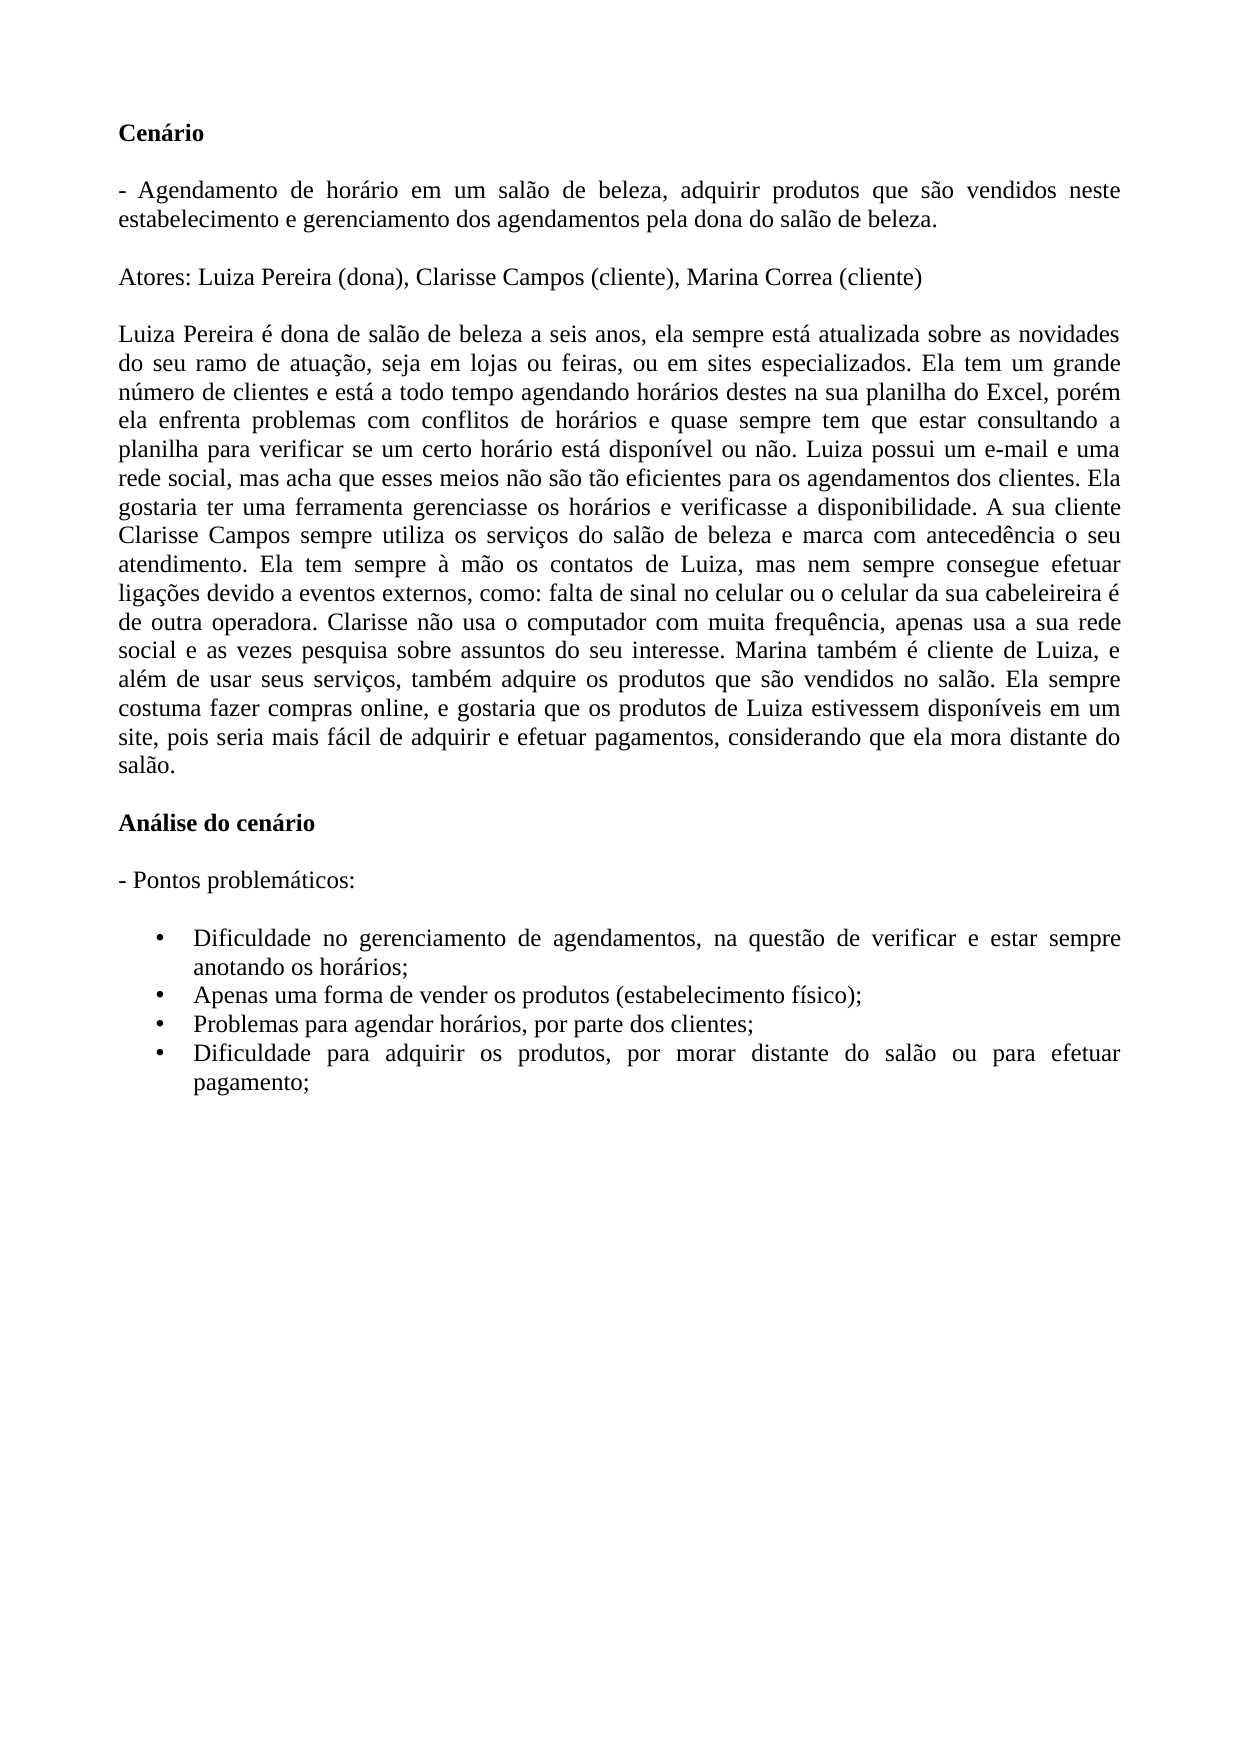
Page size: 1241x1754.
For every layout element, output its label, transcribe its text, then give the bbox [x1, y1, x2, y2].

text - Pontos problemáticos: [118, 866, 1122, 894]
list Dificuldade para adquirir os produtos, por morar distante do salão ou para efetuar pagamento; [156, 1038, 1122, 1096]
list Problemas para agendar horários, por parte dos clientes; [156, 1009, 1122, 1038]
text Cenário [118, 118, 1122, 147]
text - Agendamento de horário em um salão de beleza, adquirir produtos que são vendidos neste estabelecimento e gerenciamento dos agendamentos pela dona do salão de beleza. [118, 176, 1122, 233]
text Análise do cenário [118, 808, 1122, 837]
list Dificuldade no gerenciamento de agendamentos, na questão de verificar e estar sempre anotando os horários; [156, 923, 1122, 981]
text Luiza Pereira é dona de salão de beleza a seis anos, ela sempre está atualizada sobre as novidades do seu ramo de atuação, seja em lojas ou feiras, ou em sites especializados. Ela tem um grande número de clientes e está a todo tempo agendando horários destes na sua planilha do Excel, porém ela enfrenta problemas com conflitos de horários e quase sempre tem que estar consultando a planilha para verificar se um certo horário está disponível ou não. Luiza possui um e-mail e uma rede social, mas acha que esses meios não são tão eficientes para os agendamentos dos clientes. Ela gostaria ter uma ferramenta gerenciasse os horários e verificasse a disponibilidade. A sua cliente Clarisse Campos sempre utiliza os serviços do salão de beleza e marca com antecedência o seu atendimento. Ela tem sempre à mão os contatos de Luiza, mas nem sempre consegue efetuar ligações devido a eventos externos, como: falta de sinal no celular ou o celular da sua cabeleireira é de outra operadora. Clarisse não usa o computador com muita frequência, apenas usa a sua rede social e as vezes pesquisa sobre assuntos do seu interesse. Marina também é cliente de Luiza, e além de usar seus serviços, também adquire os produtos que são vendidos no salão. Ela sempre costuma fazer compras online, e gostaria que os produtos de Luiza estivessem disponíveis em um site, pois seria mais fácil de adquirir e efetuar pagamentos, considerando que ela mora distante do salão. [118, 319, 1122, 779]
text Atores: Luiza Pereira (dona), Clarisse Campos (cliente), Marina Correa (cliente) [118, 262, 1122, 291]
list Apenas uma forma de vender os produtos (estabelecimento físico); [156, 981, 1122, 1009]
